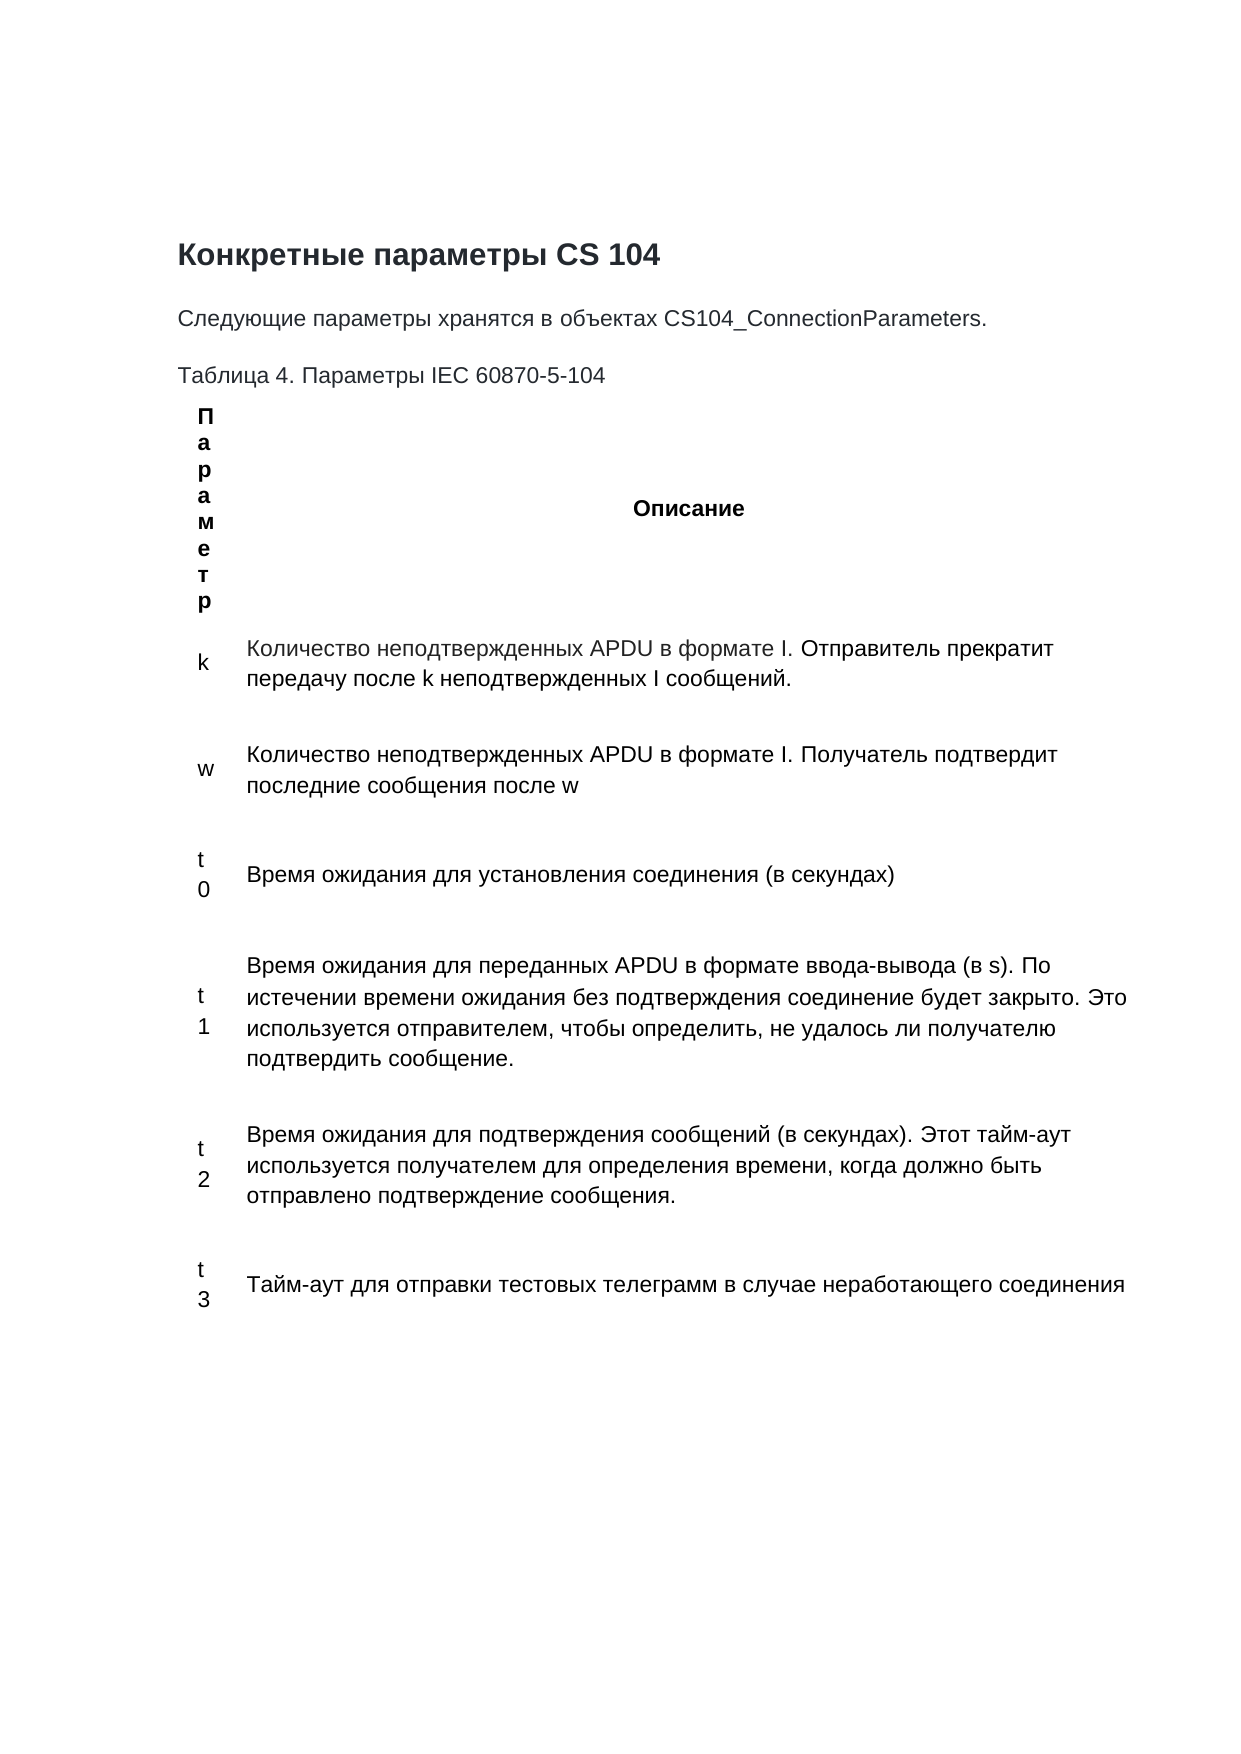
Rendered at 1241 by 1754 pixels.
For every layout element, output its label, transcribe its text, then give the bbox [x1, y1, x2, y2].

text Следующие параметры хранятся в объектах CS104_ConnectionParameters. [177, 302, 1152, 331]
text Конкретные параметры CS 104 [177, 236, 1152, 272]
table_cell Время ожидания для переданных APDU в формате ввода-вывода (в s). По истечении времени ожидания без подтверждения соединение будет закрыто. Это используется отправителем, чтобы определить, не удалось ли получателю подтвердить сообщение. [226, 940, 1152, 1110]
table_header Описание [226, 394, 1152, 623]
text Таблица 4. Параметры IEC 60870-5-104 [177, 361, 1152, 389]
table_cell w [177, 730, 226, 836]
table_cell Время ожидания для установления соединения (в секундах) [226, 836, 1152, 940]
table_cell Тайм-аут для отправки тестовых телеграмм в случае неработающего соединения [226, 1247, 1152, 1351]
table_header Параметр [177, 394, 226, 623]
table_cell Количество неподтвержденных APDU в формате I. Отправитель прекратит передачу после k неподтвержденных I сообщений. [226, 623, 1152, 730]
table_cell Количество неподтвержденных APDU в формате I. Получатель подтвердит последние сообщения после w [226, 730, 1152, 836]
table_cell Время ожидания для подтверждения сообщений (в секундах). Этот тайм-аут используется получателем для определения времени, когда должно быть отправлено подтверждение сообщения. [226, 1110, 1152, 1247]
table_cell t0 [177, 836, 226, 940]
table_cell t1 [177, 940, 226, 1110]
table_cell k [177, 623, 226, 730]
table_cell t2 [177, 1110, 226, 1247]
table_cell t3 [177, 1247, 226, 1351]
